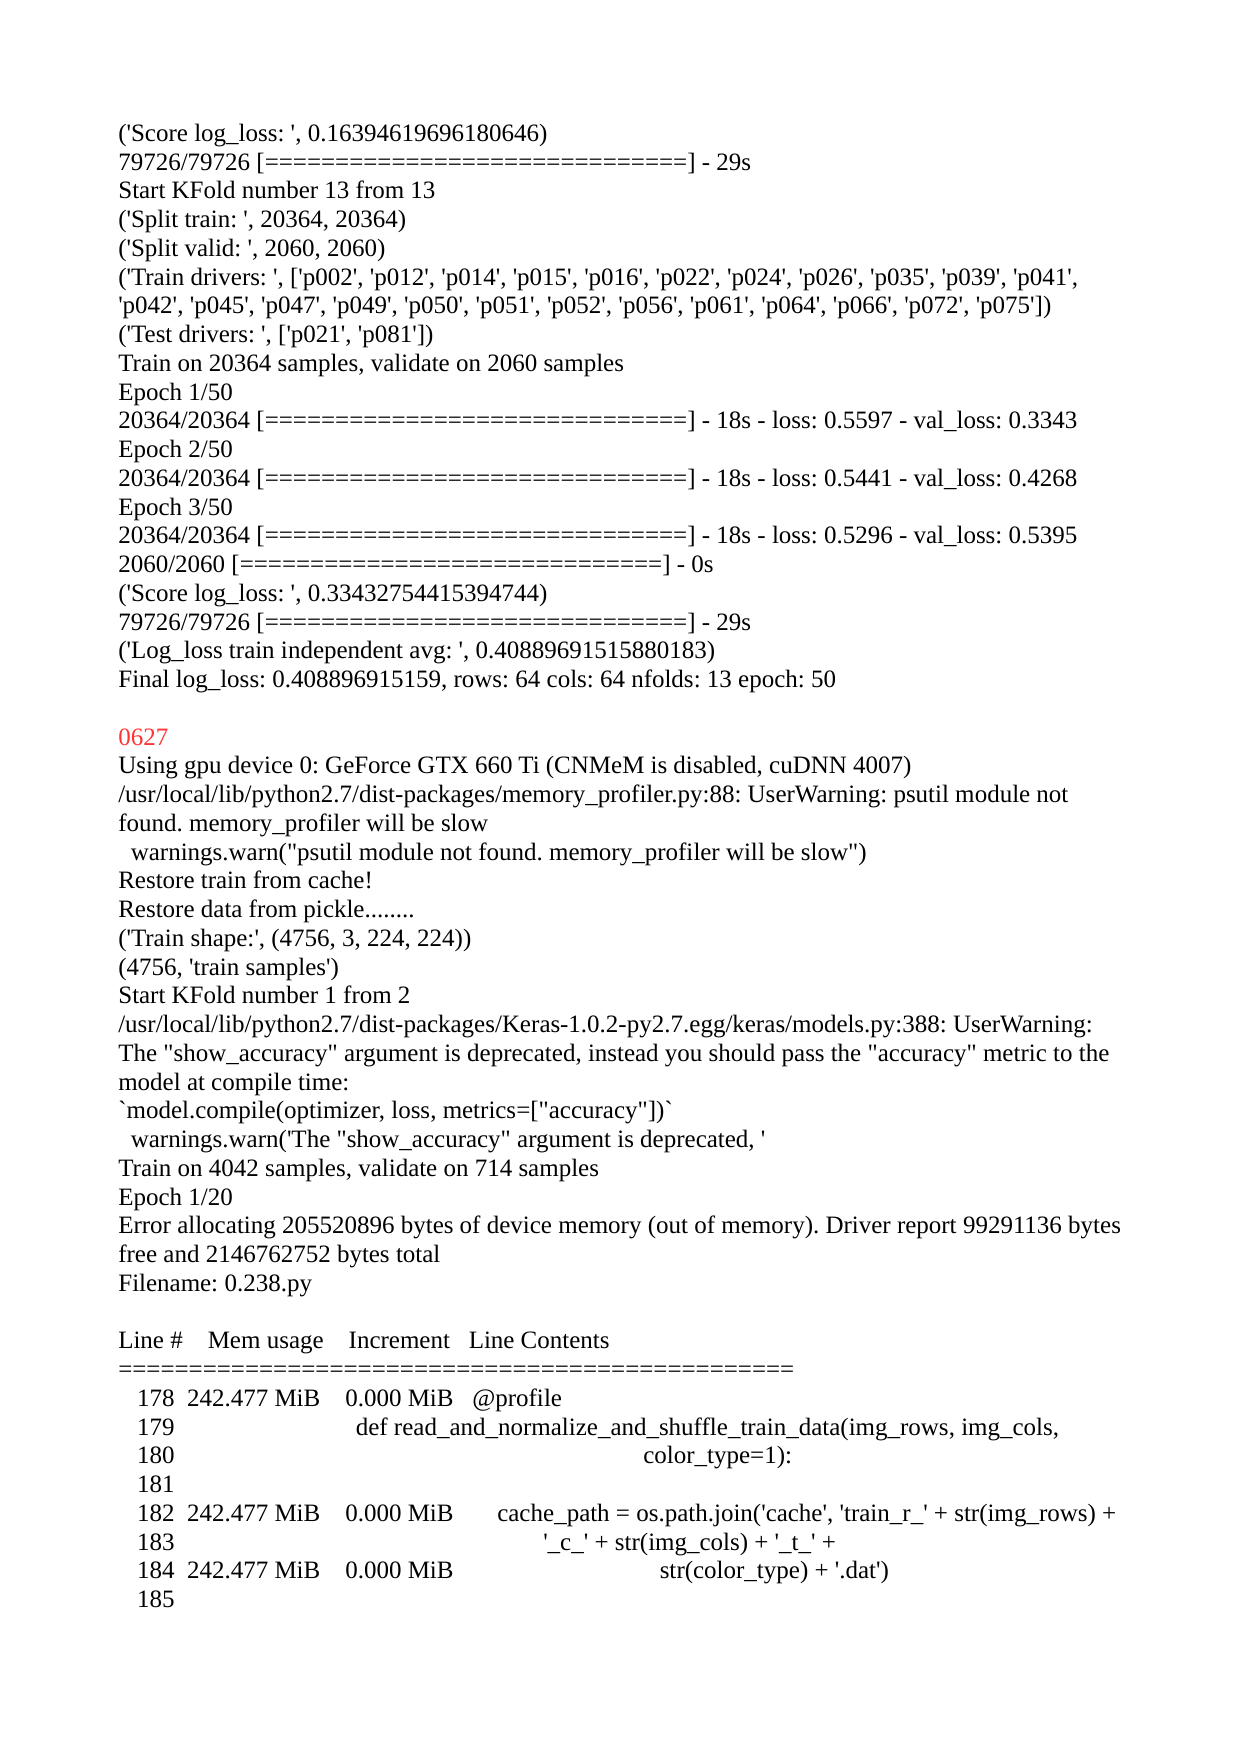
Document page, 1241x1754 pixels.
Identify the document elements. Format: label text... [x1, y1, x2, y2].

text /usr/local/lib/python2.7/dist-packages/memory_profiler.py:88: UserWarning: psutil module not found. memory_profiler will be slow [118, 779, 1122, 837]
text 184 242.477 MiB 0.000 MiB str(color_type) + '.dat') [118, 1556, 1122, 1584]
text Restore train from cache! [118, 866, 1122, 894]
text ('Split train: ', 20364, 20364) [118, 204, 1122, 233]
text 79726/79726 [==============================] - 29s [118, 607, 1122, 636]
text `model.compile(optimizer, loss, metrics=["accuracy"])` [118, 1096, 1122, 1124]
text 0627 [118, 722, 1122, 751]
text 185 [118, 1584, 1122, 1613]
text Epoch 1/50 [118, 377, 1122, 406]
text Line # Mem usage Increment Line Contents [118, 1326, 1122, 1354]
text ('Score log_loss: ', 0.33432754415394744) [118, 578, 1122, 607]
text ('Split valid: ', 2060, 2060) [118, 233, 1122, 262]
text ('Test drivers: ', ['p021', 'p081']) [118, 319, 1122, 348]
text Start KFold number 13 from 13 [118, 176, 1122, 204]
text Epoch 2/50 [118, 434, 1122, 463]
text warnings.warn("psutil module not found. memory_profiler will be slow") [118, 837, 1122, 866]
text warnings.warn('The "show_accuracy" argument is deprecated, ' [118, 1124, 1122, 1153]
text 79726/79726 [==============================] - 29s [118, 147, 1122, 176]
text ('Train shape:', (4756, 3, 224, 224)) [118, 923, 1122, 952]
text 179 def read_and_normalize_and_shuffle_train_data(img_rows, img_cols, [118, 1412, 1122, 1441]
text Train on 20364 samples, validate on 2060 samples [118, 348, 1122, 377]
text ('Train drivers: ', ['p002', 'p012', 'p014', 'p015', 'p016', 'p022', 'p024', 'p026', 'p035', 'p039', 'p041', 'p042', 'p045', 'p047', 'p049', 'p050', 'p051', 'p052', 'p056', 'p061', 'p064', 'p066', 'p072', 'p075']) [118, 262, 1122, 319]
text 181 [118, 1469, 1122, 1498]
text ================================================ [118, 1354, 1122, 1383]
text Using gpu device 0: GeForce GTX 660 Ti (CNMeM is disabled, cuDNN 4007) [118, 751, 1122, 779]
text Epoch 1/20 [118, 1182, 1122, 1211]
text Error allocating 205520896 bytes of device memory (out of memory). Driver report 99291136 bytes free and 2146762752 bytes total [118, 1211, 1122, 1268]
text 178 242.477 MiB 0.000 MiB @profile [118, 1383, 1122, 1412]
text 20364/20364 [==============================] - 18s - loss: 0.5597 - val_loss: 0.3343 [118, 406, 1122, 434]
text Epoch 3/50 [118, 492, 1122, 521]
text Final log_loss: 0.408896915159, rows: 64 cols: 64 nfolds: 13 epoch: 50 [118, 664, 1122, 693]
text ('Log_loss train independent avg: ', 0.40889691515880183) [118, 636, 1122, 664]
text ('Score log_loss: ', 0.16394619696180646) [118, 118, 1122, 147]
text Train on 4042 samples, validate on 714 samples [118, 1153, 1122, 1182]
text 2060/2060 [==============================] - 0s [118, 549, 1122, 578]
text 180 color_type=1): [118, 1441, 1122, 1469]
text /usr/local/lib/python2.7/dist-packages/Keras-1.0.2-py2.7.egg/keras/models.py:388: UserWarning: The "show_accuracy" argument is deprecated, instead you should pass the "accuracy" metric to the model at compile time: [118, 1009, 1122, 1096]
text Filename: 0.238.py [118, 1268, 1122, 1297]
text 20364/20364 [==============================] - 18s - loss: 0.5441 - val_loss: 0.4268 [118, 463, 1122, 492]
text Restore data from pickle........ [118, 894, 1122, 923]
text 182 242.477 MiB 0.000 MiB cache_path = os.path.join('cache', 'train_r_' + str(img_rows) + [118, 1498, 1122, 1527]
text (4756, 'train samples') [118, 952, 1122, 981]
text 183 '_c_' + str(img_cols) + '_t_' + [118, 1527, 1122, 1556]
text Start KFold number 1 from 2 [118, 981, 1122, 1009]
text 20364/20364 [==============================] - 18s - loss: 0.5296 - val_loss: 0.5395 [118, 521, 1122, 549]
